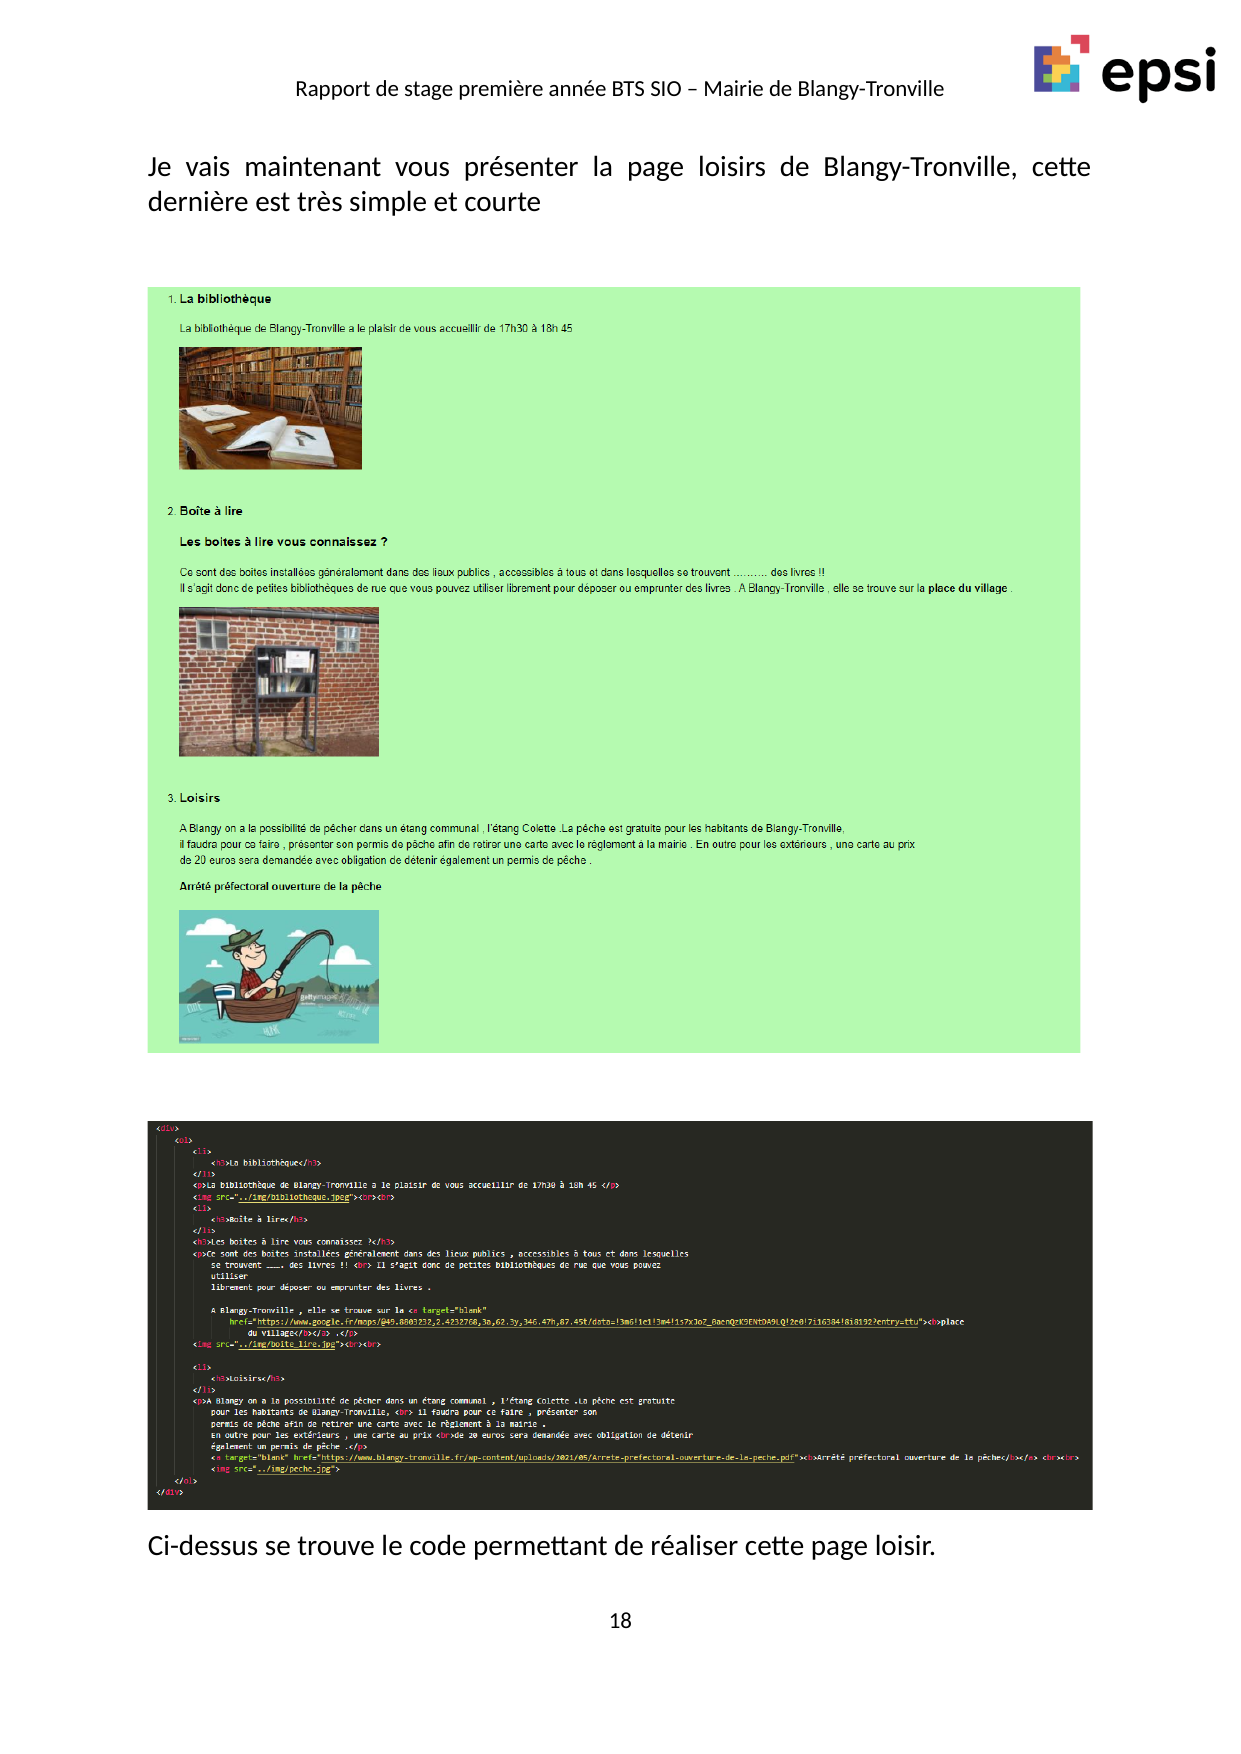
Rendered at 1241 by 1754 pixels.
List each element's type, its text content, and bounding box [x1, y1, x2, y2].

text Ci-dessus se trouve le code permettant de réaliser cette page loisir. [148, 1527, 1093, 1562]
text Je vais maintenant vous présenter la page loisirs de Blangy-Tronville, cette dernière est très simple et courte [148, 148, 1093, 219]
